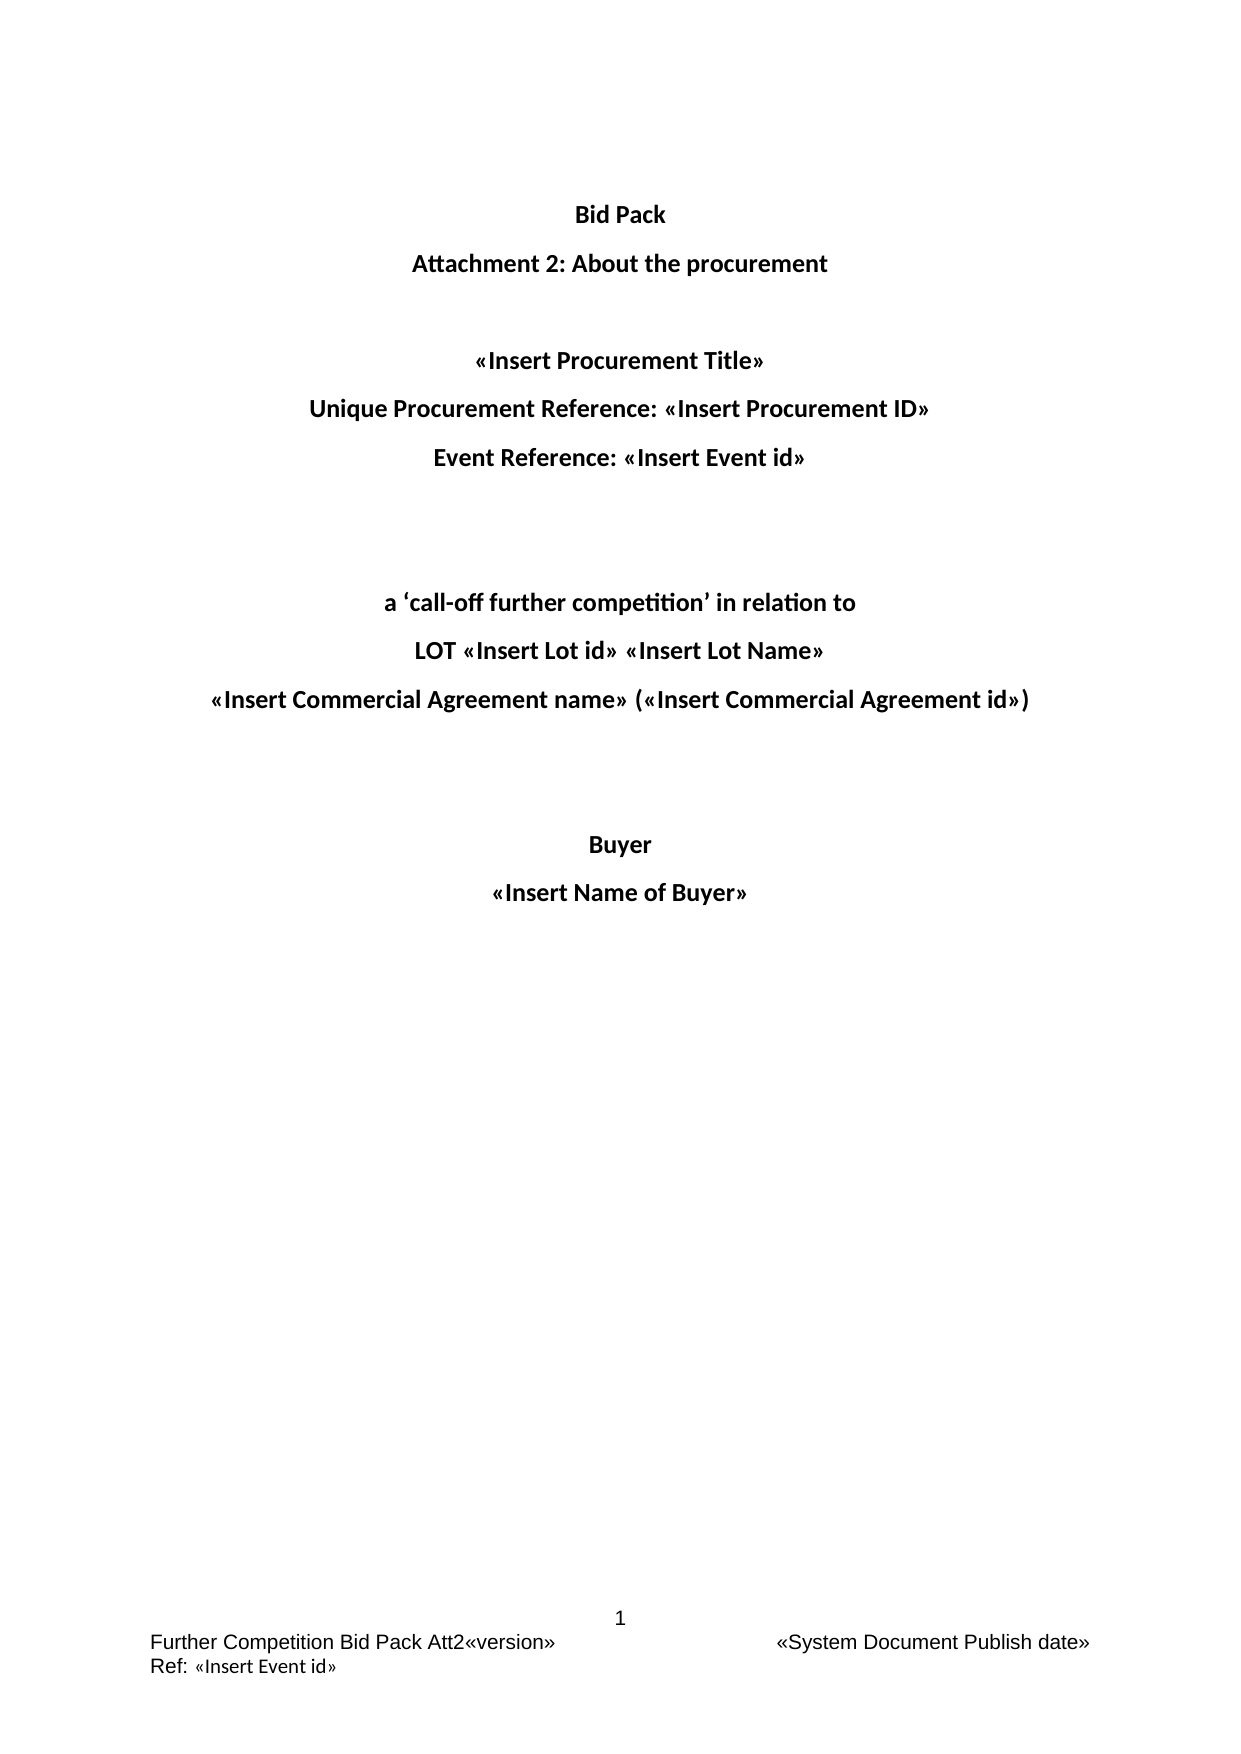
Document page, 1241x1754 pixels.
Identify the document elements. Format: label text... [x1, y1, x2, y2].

text Buyer [150, 828, 1090, 860]
text «Insert Name of Buyer» [150, 877, 1090, 908]
text Bid Pack [150, 198, 1090, 230]
text Unique Procurement Reference: «Insert Procurement ID» [150, 392, 1090, 424]
text «Insert Commercial Agreement name» («Insert Commercial Agreement id») [150, 683, 1090, 714]
text Attachment 2: About the procurement [150, 247, 1090, 279]
text Event Reference: «Insert Event id» [150, 441, 1090, 472]
text a ‘call-off further competition’ in relation to [150, 586, 1090, 618]
text «Insert Procurement Title» [150, 344, 1090, 376]
text LOT «Insert Lot id» «Insert Lot Name» [150, 634, 1090, 666]
